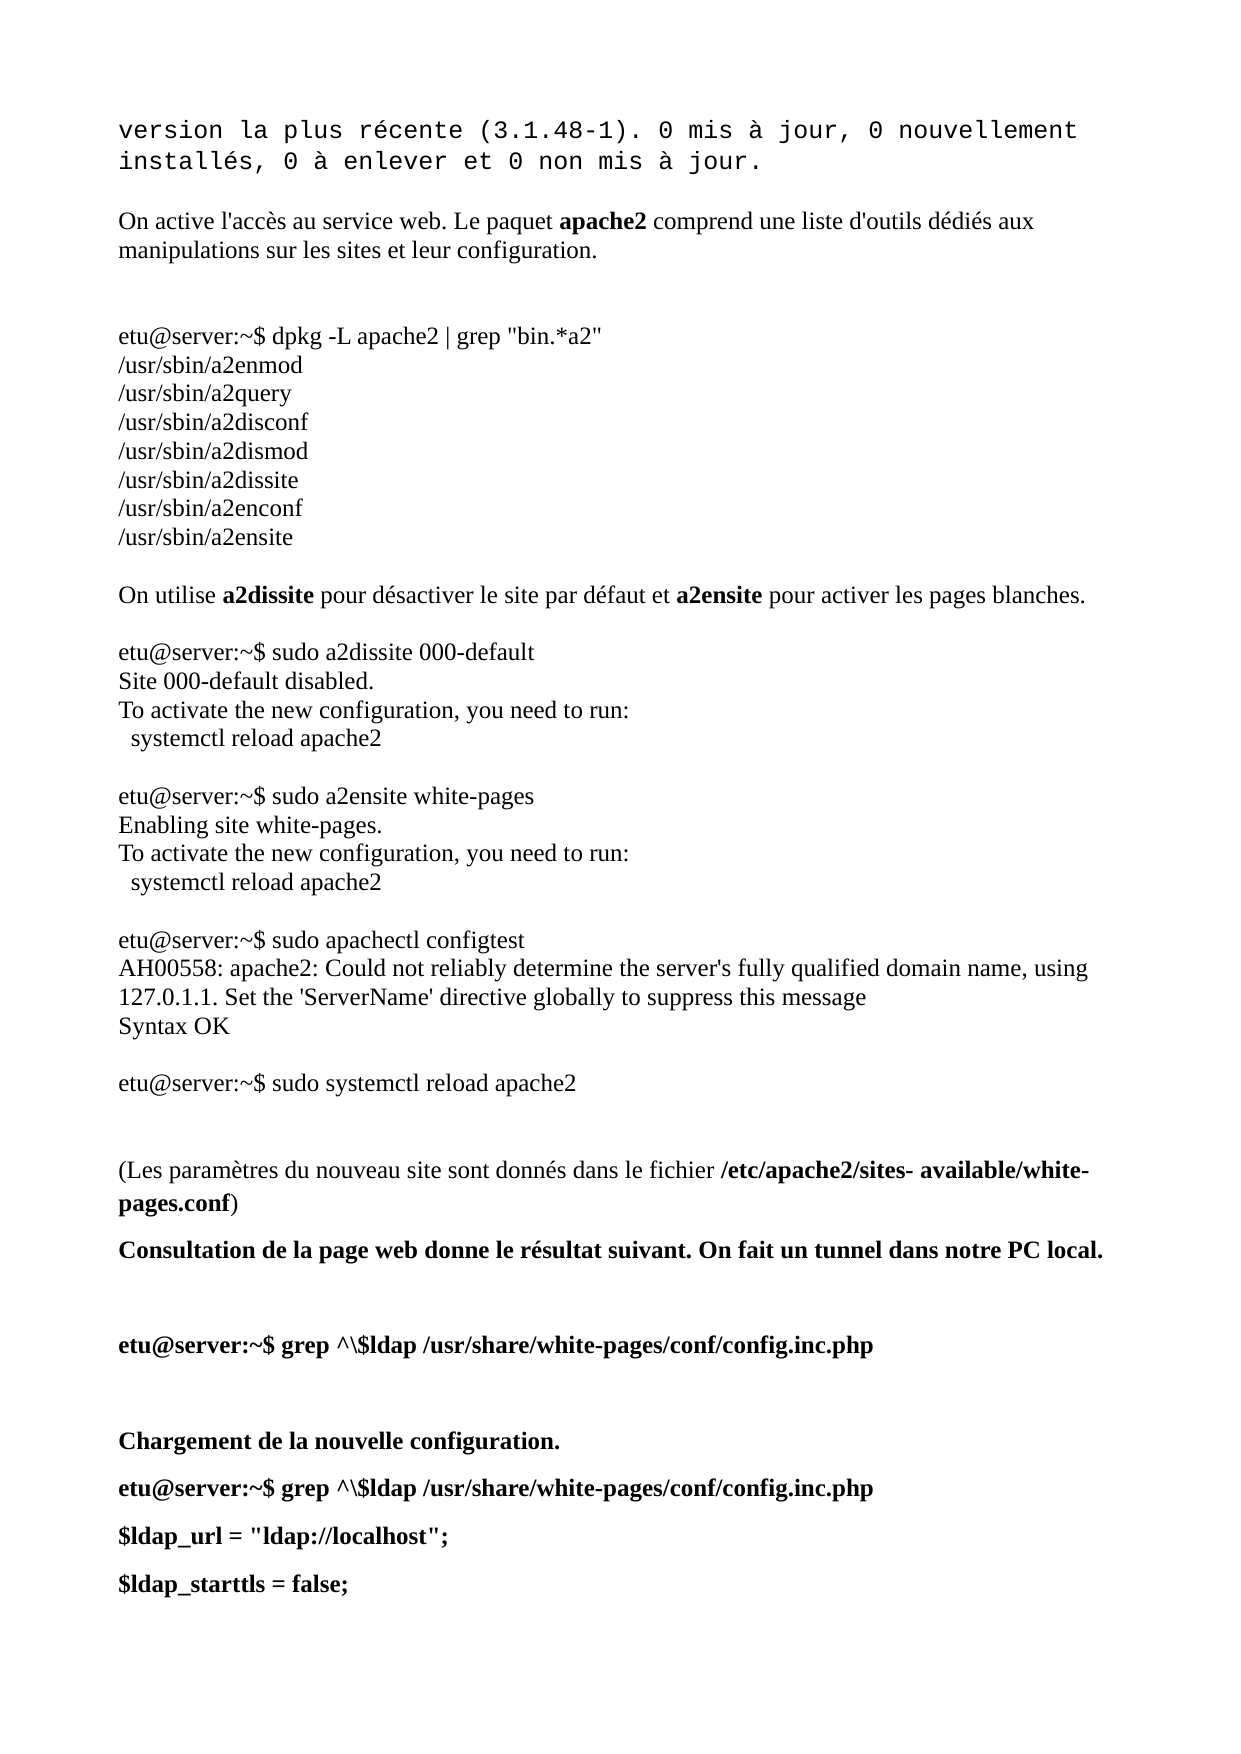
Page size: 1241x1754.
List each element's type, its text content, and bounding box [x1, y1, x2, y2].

text /usr/sbin/a2dissite [118, 465, 1122, 493]
text To activate the new configuration, you need to run: [118, 838, 1122, 867]
text Syntax OK [118, 1011, 1122, 1040]
text $ldap_starttls = false; [118, 1569, 1122, 1597]
text /usr/sbin/a2query [118, 378, 1122, 407]
text etu@server:~$ grep ^\$ldap /usr/share/white-pages/conf/config.inc.php [118, 1331, 1122, 1359]
text systemctl reload apache2 [118, 867, 1122, 896]
text /usr/sbin/a2disconf [118, 407, 1122, 436]
text etu@server:~$ sudo a2ensite white-pages [118, 781, 1122, 810]
text /usr/sbin/a2enconf [118, 493, 1122, 522]
text systemctl reload apache2 [118, 723, 1122, 752]
text /usr/sbin/a2dismod [118, 436, 1122, 465]
text etu@server:~$ dpkg -L apache2 | grep "bin.*a2" [118, 321, 1122, 350]
text (Les paramètres du nouveau site sont donnés dans le fichier /etc/apache2/sites- available/white-pages.conf) [118, 1155, 1122, 1217]
text etu@server:~$ grep ^\$ldap /usr/share/white-pages/conf/config.inc.php [118, 1473, 1122, 1502]
text etu@server:~$ sudo a2dissite 000-default [118, 637, 1122, 666]
text Chargement de la nouvelle configuration. [118, 1426, 1122, 1454]
text /usr/sbin/a2enmod [118, 350, 1122, 378]
text On utilise a2dissite pour désactiver le site par défaut et a2ensite pour activer les pages blanches. [118, 580, 1122, 608]
text AH00558: apache2: Could not reliably determine the server's fully qualified domain name, using 127.0.1.1. Set the 'ServerName' directive globally to suppress this message [118, 953, 1122, 1011]
text On active l'accès au service web. Le paquet apache2 comprend une liste d'outils dédiés aux manipulations sur les sites et leur configuration. [118, 206, 1122, 263]
text Enabling site white-pages. [118, 810, 1122, 838]
text etu@server:~$ sudo apachectl configtest [118, 925, 1122, 953]
text etu@server:~$ sudo systemctl reload apache2 [118, 1068, 1122, 1097]
text /usr/sbin/a2ensite [118, 522, 1122, 551]
text version la plus récente (3.1.48-1). 0 mis à jour, 0 nouvellement installés, 0 à enlever et 0 non mis à jour. [118, 118, 1122, 177]
text Site 000-default disabled. [118, 666, 1122, 695]
text $ldap_url = "ldap://localhost"; [118, 1521, 1122, 1550]
text To activate the new configuration, you need to run: [118, 695, 1122, 723]
text Consultation de la page web donne le résultat suivant. On fait un tunnel dans notre PC local. [118, 1235, 1122, 1264]
